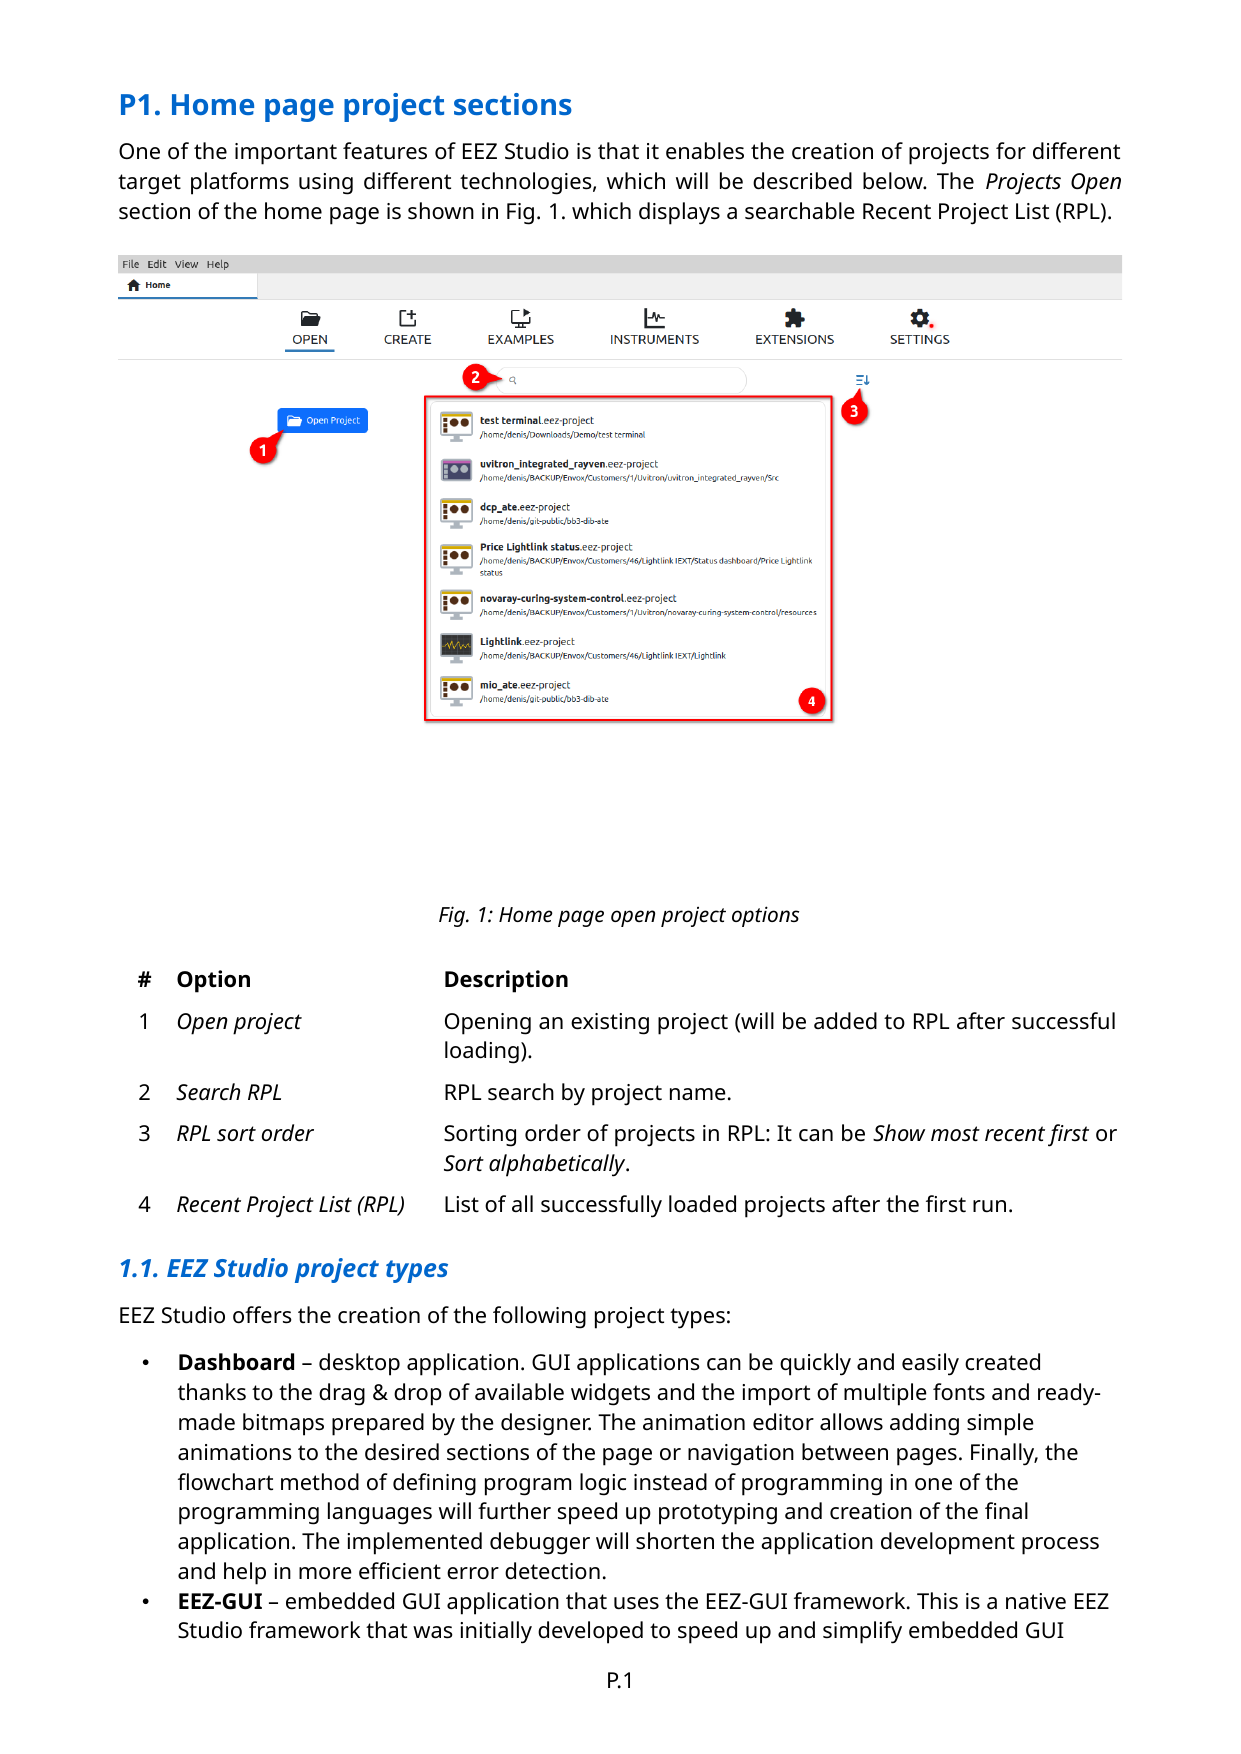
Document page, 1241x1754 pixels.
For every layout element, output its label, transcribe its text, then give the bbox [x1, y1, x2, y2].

table_cell 1 [118, 1000, 171, 1071]
table_cell Search RPL [171, 1071, 438, 1112]
table_cell 4 [118, 1183, 171, 1224]
text One of the important features of EEZ Studio is that it enables the creation of projects for different target platforms using different technologies, which will be described below. The Projects Open section of the home page is shown in Fig. 1. which displays a searchable Recent Project List (RPL). [118, 136, 1122, 226]
table_header # [118, 959, 171, 1000]
list Dashboard – desktop application. GUI applications can be quickly and easily created thanks to the drag & drop of available widgets and the import of multiple fonts and ready-made bitmaps prepared by the designer. The animation editor allows adding simple animations to the desired sections of the page or navigation between pages. Finally, the flowchart method of defining program logic instead of programming in one of the programming languages will further speed up prototyping and creation of the final application. The implemented debugger will shorten the application development process and help in more efficient error detection. [142, 1347, 1110, 1586]
table_cell List of all successfully loaded projects after the first run. [438, 1183, 1123, 1224]
table_cell RPL sort order [171, 1112, 438, 1183]
table_cell 2 [118, 1071, 171, 1112]
text EEZ Studio offers the creation of the following project types: [118, 1300, 1122, 1330]
table_cell Opening an existing project (will be added to RPL after successful loading). [438, 1000, 1123, 1071]
table_cell 3 [118, 1112, 171, 1183]
table_cell Recent Project List (RPL) [171, 1183, 438, 1224]
table_cell Open project [171, 1000, 438, 1071]
list EEZ-GUI – embedded GUI application that uses the EEZ-GUI framework. This is a native EEZ Studio framework that was initially developed to speed up and simplify embedded GUI [142, 1586, 1110, 1645]
table_cell RPL search by project name. [438, 1071, 1123, 1112]
table_header Description [438, 959, 1123, 1000]
table_cell Sorting order of projects in RPL: It can be Show most recent first or Sort alphabetically. [438, 1112, 1123, 1183]
subtitle EEZ Studio project types [118, 1251, 1122, 1285]
table_header Option [171, 959, 438, 1000]
text Fig. 1: Home page open project options [118, 889, 1122, 929]
picture [118, 255, 1123, 889]
subtitle Home page project sections [118, 84, 1122, 124]
